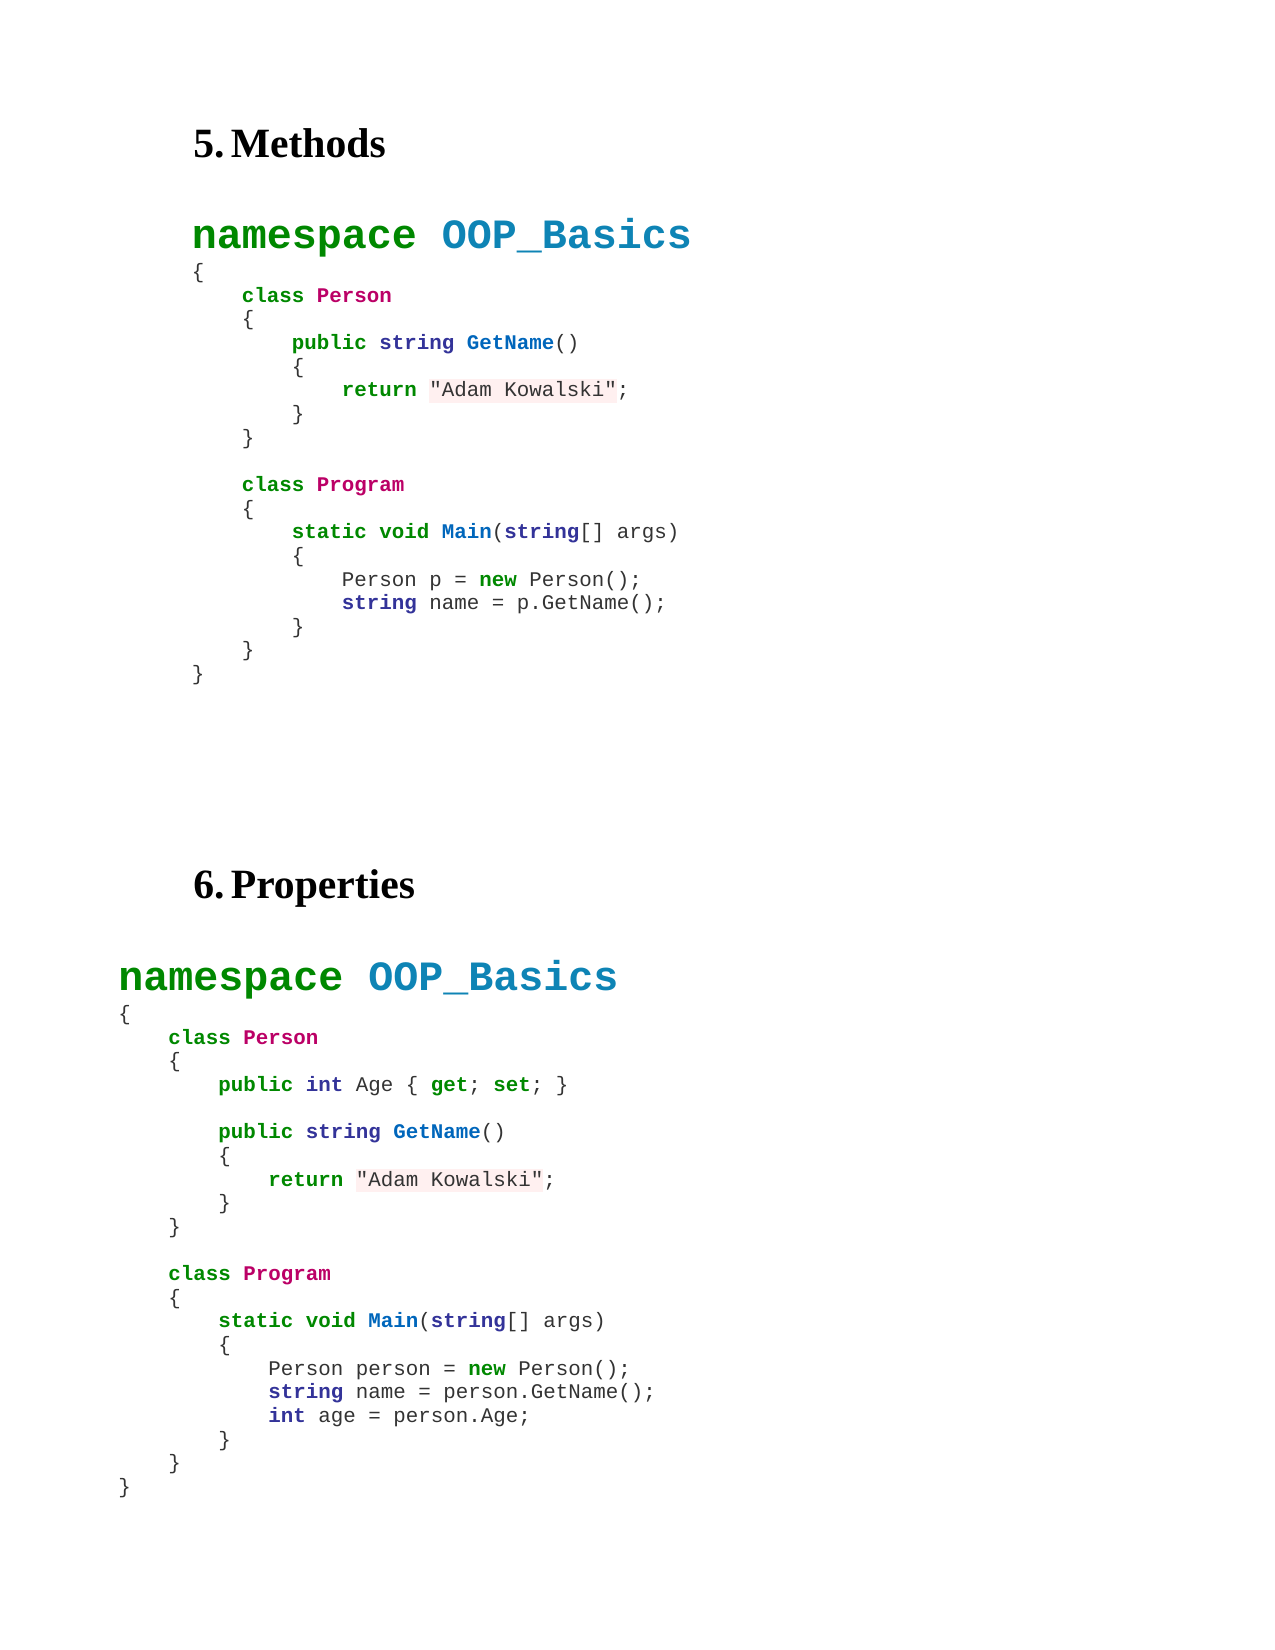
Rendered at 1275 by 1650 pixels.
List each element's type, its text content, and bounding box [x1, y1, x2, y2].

text Person person = new Person(); [118, 1358, 1157, 1381]
text } [192, 639, 1157, 663]
text { [192, 308, 1157, 332]
text static void Main(string[] args) [192, 521, 1157, 545]
text { [118, 1287, 1157, 1310]
list Properties [193, 860, 1157, 908]
text } [192, 616, 1157, 639]
text } [118, 1452, 1157, 1476]
text class Program [192, 474, 1157, 498]
text int age = person.Age; [118, 1405, 1157, 1429]
text public string GetName() [118, 1121, 1157, 1145]
text { [192, 356, 1157, 379]
text public string GetName() [192, 332, 1157, 356]
text namespace OOP_Basics [118, 956, 1157, 1003]
text { [118, 1334, 1157, 1358]
text class Person [192, 285, 1157, 308]
text { [192, 261, 1157, 285]
text return "Adam Kowalski"; [192, 379, 1157, 403]
text class Person [118, 1027, 1157, 1050]
text return "Adam Kowalski"; [118, 1168, 1157, 1192]
text { [192, 498, 1157, 521]
text } [118, 1216, 1157, 1239]
text } [192, 403, 1157, 427]
text string name = p.GetName(); [192, 592, 1157, 616]
text { [118, 1050, 1157, 1074]
text } [118, 1192, 1157, 1216]
text string name = person.GetName(); [118, 1381, 1157, 1405]
text { [118, 1003, 1157, 1027]
text class Program [118, 1263, 1157, 1287]
text { [118, 1145, 1157, 1168]
text } [118, 1429, 1157, 1452]
text namespace OOP_Basics [192, 214, 1157, 261]
text } [118, 1476, 1157, 1499]
text { [192, 545, 1157, 568]
text } [192, 663, 1157, 687]
text static void Main(string[] args) [118, 1310, 1157, 1334]
text } [192, 427, 1157, 450]
list Methods [193, 118, 1157, 166]
text Person p = new Person(); [192, 568, 1157, 592]
text public int Age { get; set; } [118, 1074, 1157, 1098]
